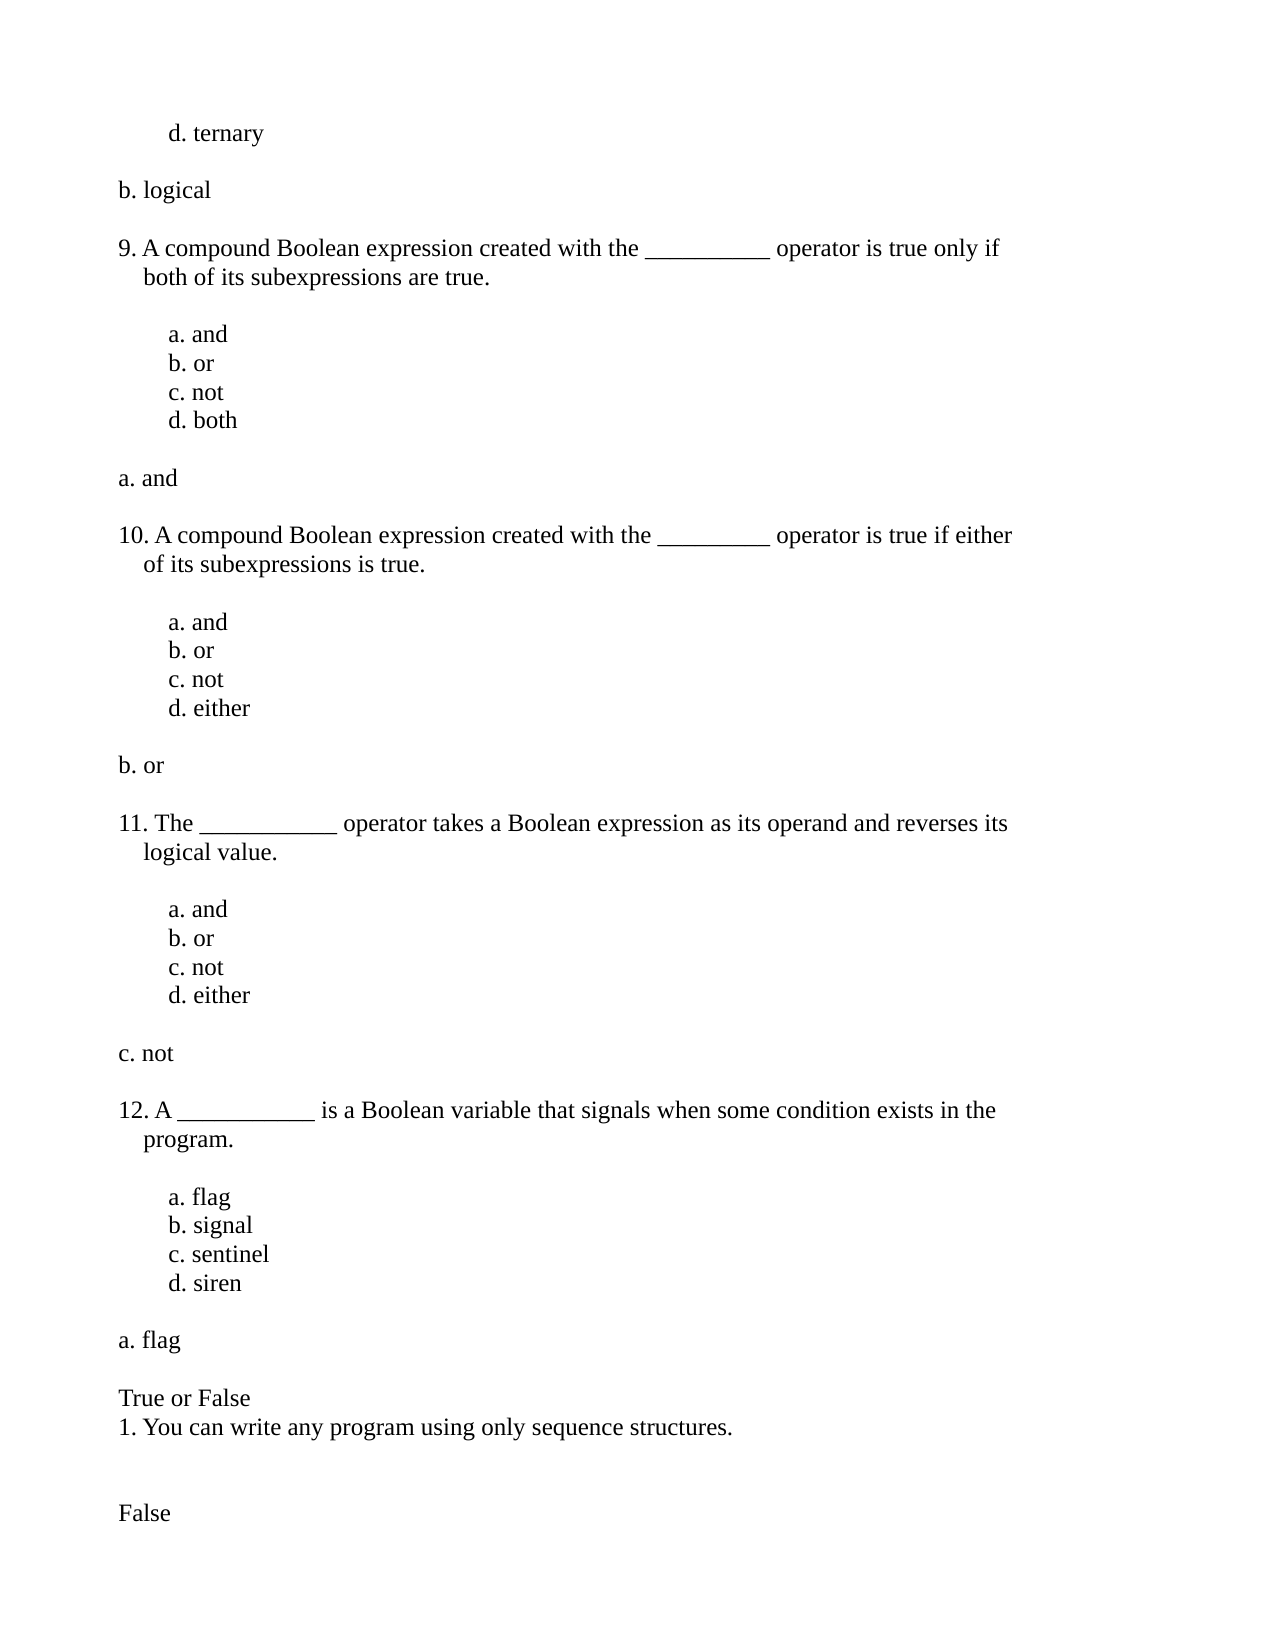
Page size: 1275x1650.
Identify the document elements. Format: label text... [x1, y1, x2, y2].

text False [118, 1498, 1157, 1527]
text b. or [118, 348, 1157, 377]
text b. or [118, 751, 1157, 779]
text a. flag [118, 1182, 1157, 1211]
text a. and [118, 894, 1157, 923]
text d. either [118, 981, 1157, 1009]
text c. not [118, 952, 1157, 981]
text both of its subexpressions are true. [118, 262, 1157, 291]
text b. signal [118, 1211, 1157, 1239]
text logical value. [118, 837, 1157, 866]
text 9. A compound Boolean expression created with the __________ operator is true only if [118, 233, 1157, 262]
text d. siren [118, 1268, 1157, 1297]
text a. and [118, 319, 1157, 348]
text c. sentinel [118, 1239, 1157, 1268]
text b. or [118, 636, 1157, 664]
text of its subexpressions is true. [118, 549, 1157, 578]
text program. [118, 1124, 1157, 1153]
text 11. The ___________ operator takes a Boolean expression as its operand and reverses its [118, 808, 1157, 837]
text d. ternary [118, 118, 1157, 147]
text 1. You can write any program using only sequence structures. [118, 1412, 1157, 1441]
text a. flag [118, 1326, 1157, 1354]
text c. not [118, 1038, 1157, 1067]
text d. both [118, 406, 1157, 434]
text b. or [118, 923, 1157, 952]
text a. and [118, 463, 1157, 492]
text 12. A ___________ is a Boolean variable that signals when some condition exists in the [118, 1096, 1157, 1124]
text True or False [118, 1383, 1157, 1412]
text d. either [118, 693, 1157, 722]
text a. and [118, 607, 1157, 636]
text b. logical [118, 176, 1157, 204]
text c. not [118, 377, 1157, 406]
text 10. A compound Boolean expression created with the _________ operator is true if either [118, 521, 1157, 549]
text c. not [118, 664, 1157, 693]
